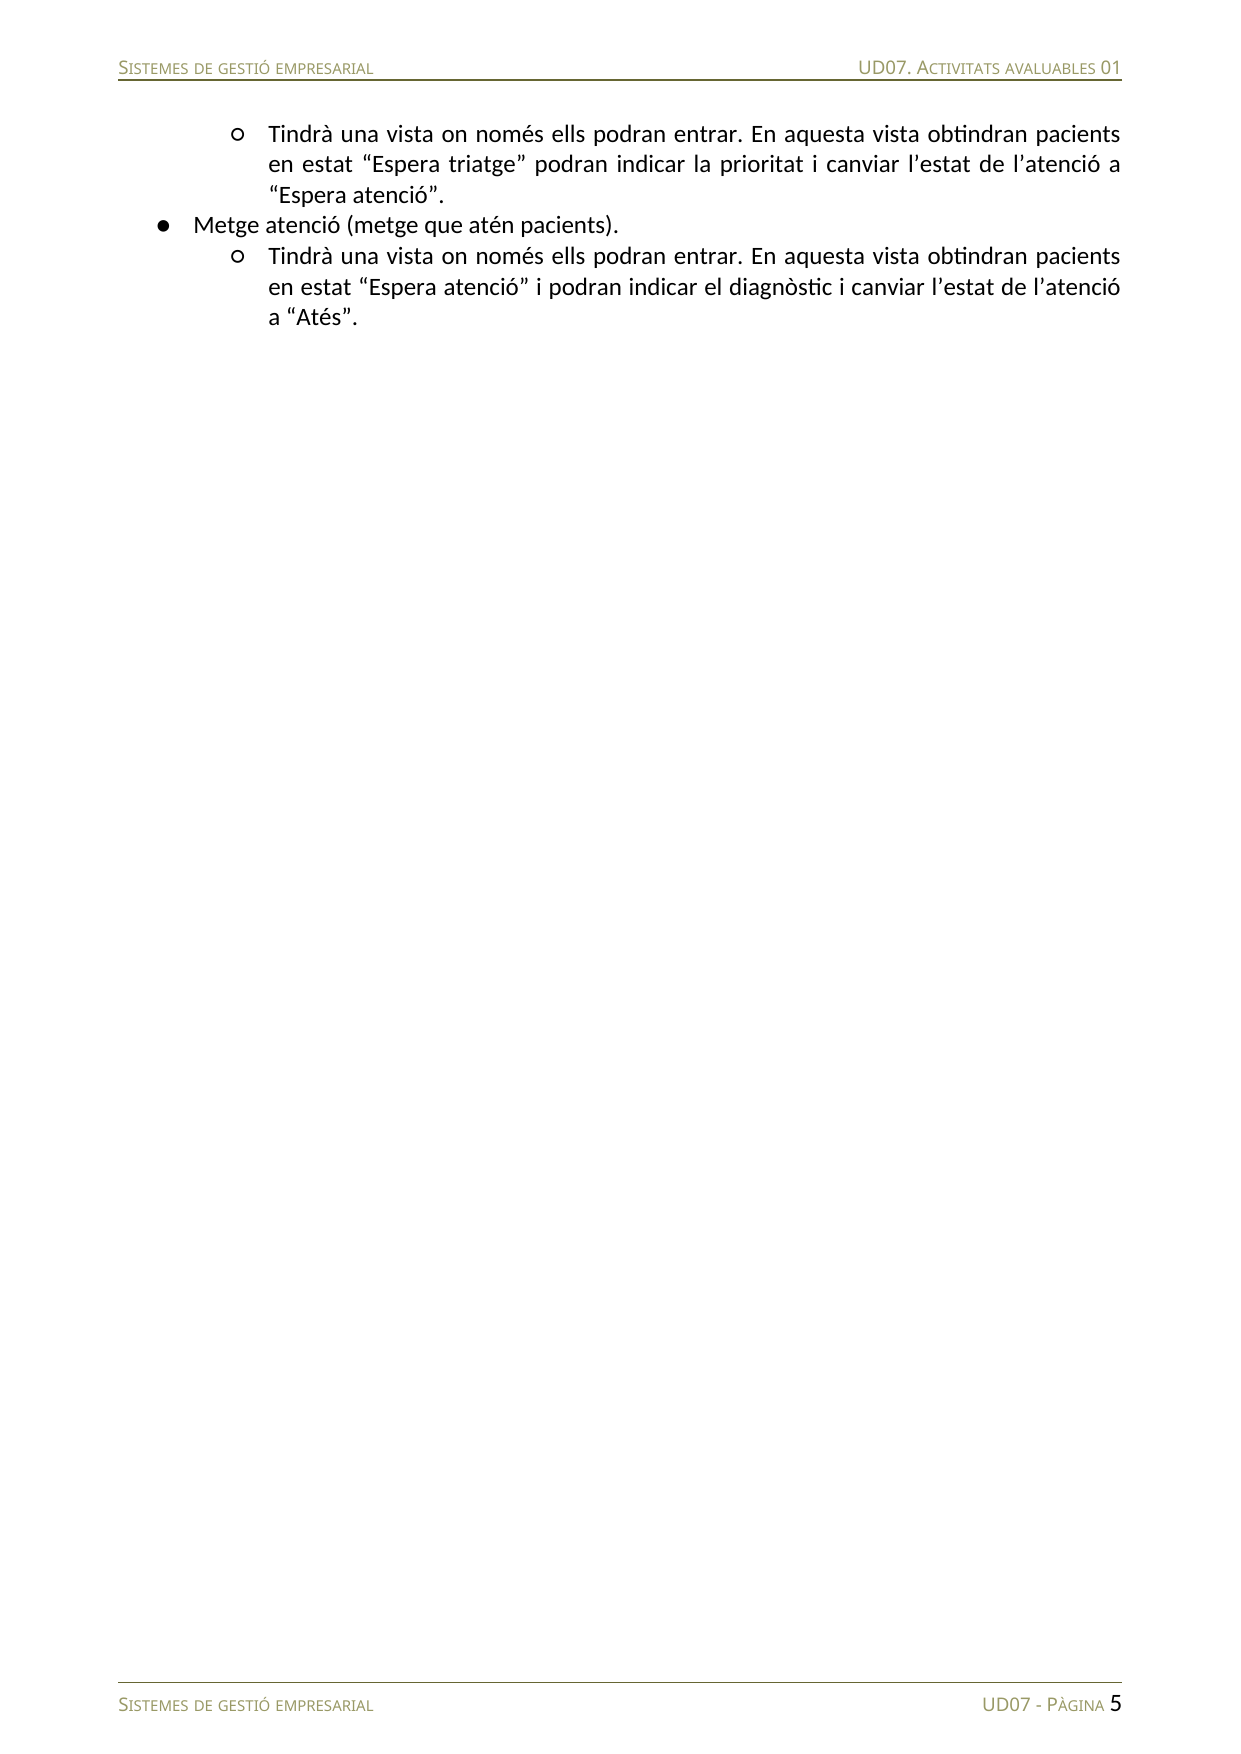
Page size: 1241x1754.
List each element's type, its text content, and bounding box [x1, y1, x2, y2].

list Tindrà una vista on només ells podran entrar. En aquesta vista obtindran pacients en estat “Espera triatge” podran indicar la prioritat i canviar l’estat de l’atenció a “Espera atenció”. [231, 118, 1122, 209]
list Metge atenció (metge que atén pacients). [156, 209, 1122, 240]
list Tindrà una vista on només ells podran entrar. En aquesta vista obtindran pacients en estat “Espera atenció” i podran indicar el diagnòstic i canviar l’estat de l’atenció a “Atés”. [231, 240, 1122, 332]
